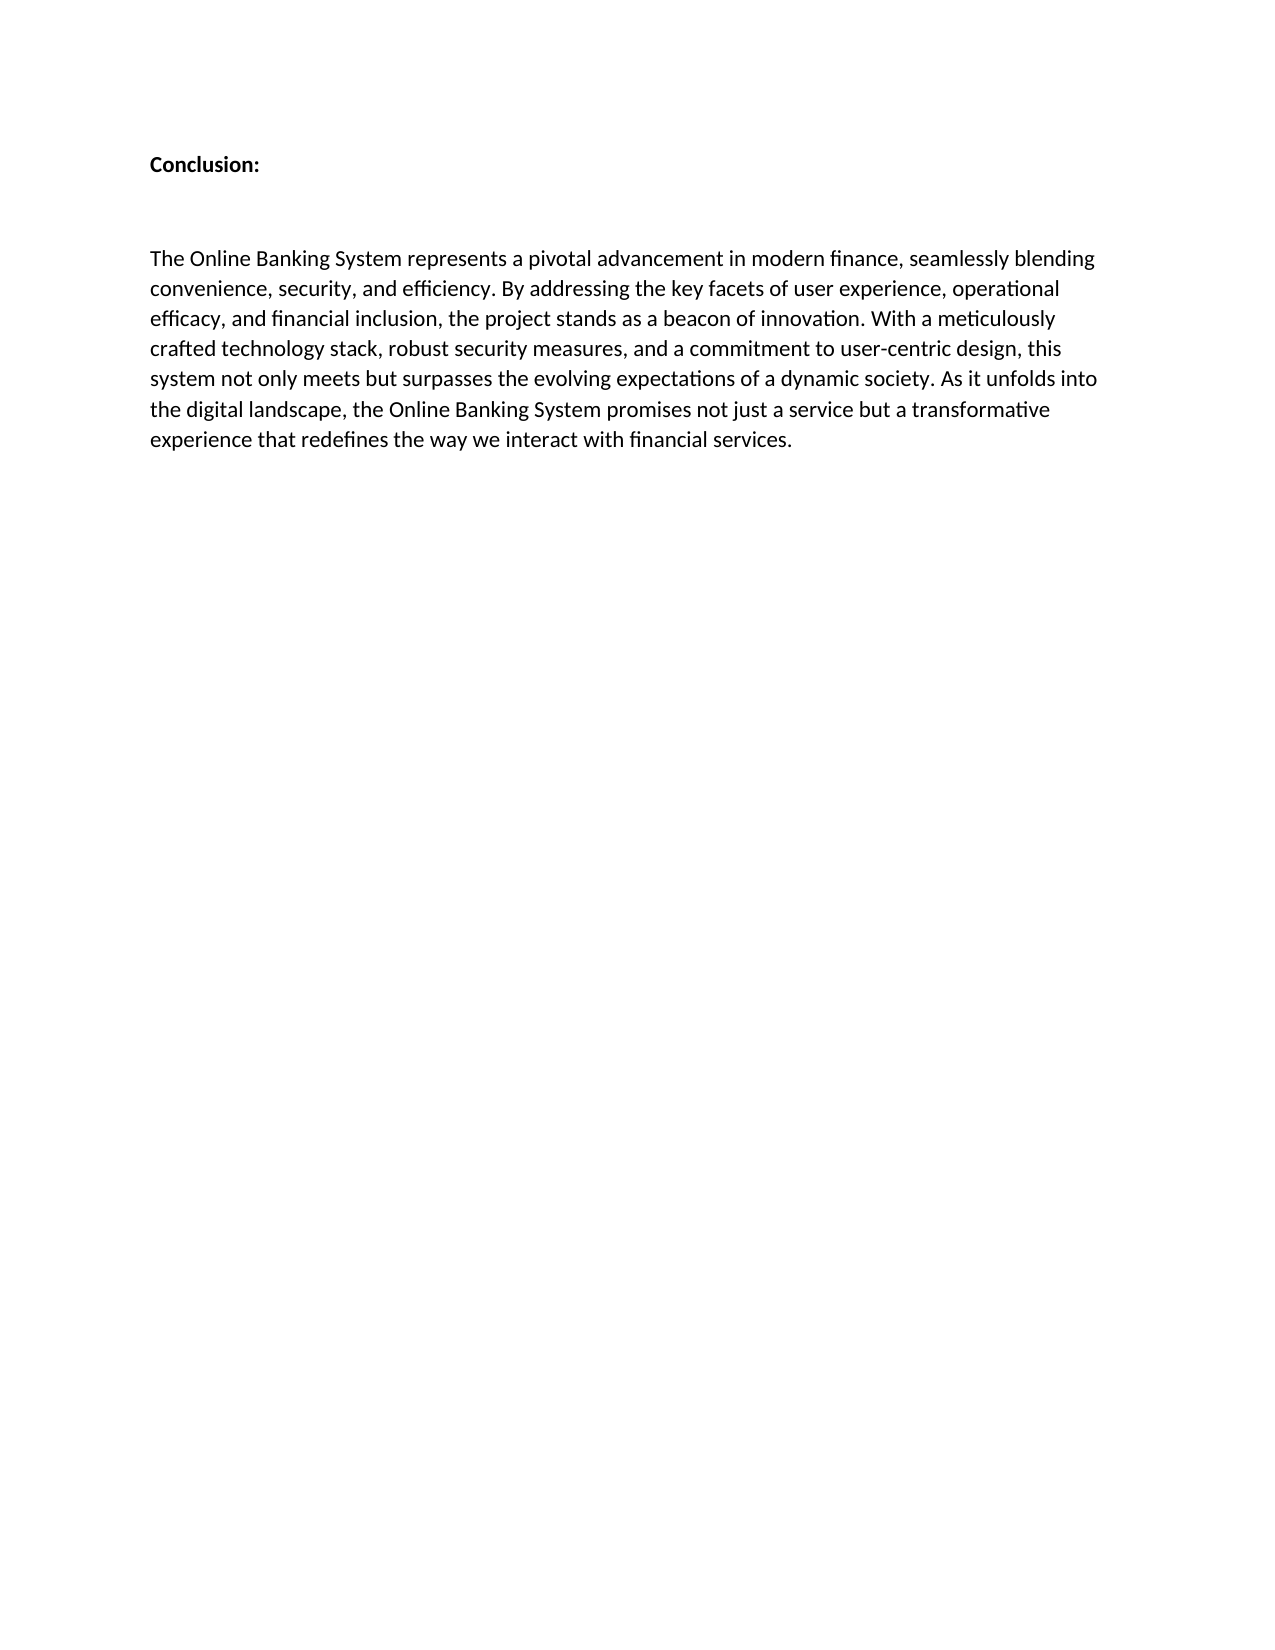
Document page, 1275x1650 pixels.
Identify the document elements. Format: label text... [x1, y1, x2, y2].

text The Online Banking System represents a pivotal advancement in modern finance, seamlessly blending convenience, security, and efficiency. By addressing the key facets of user experience, operational efficacy, and financial inclusion, the project stands as a beacon of innovation. With a meticulously crafted technology stack, robust security measures, and a commitment to user-centric design, this system not only meets but surpasses the evolving expectations of a dynamic society. As it unfolds into the digital landscape, the Online Banking System promises not just a service but a transformative experience that redefines the way we interact with financial services. [150, 244, 1125, 453]
text Conclusion: [150, 150, 1125, 178]
